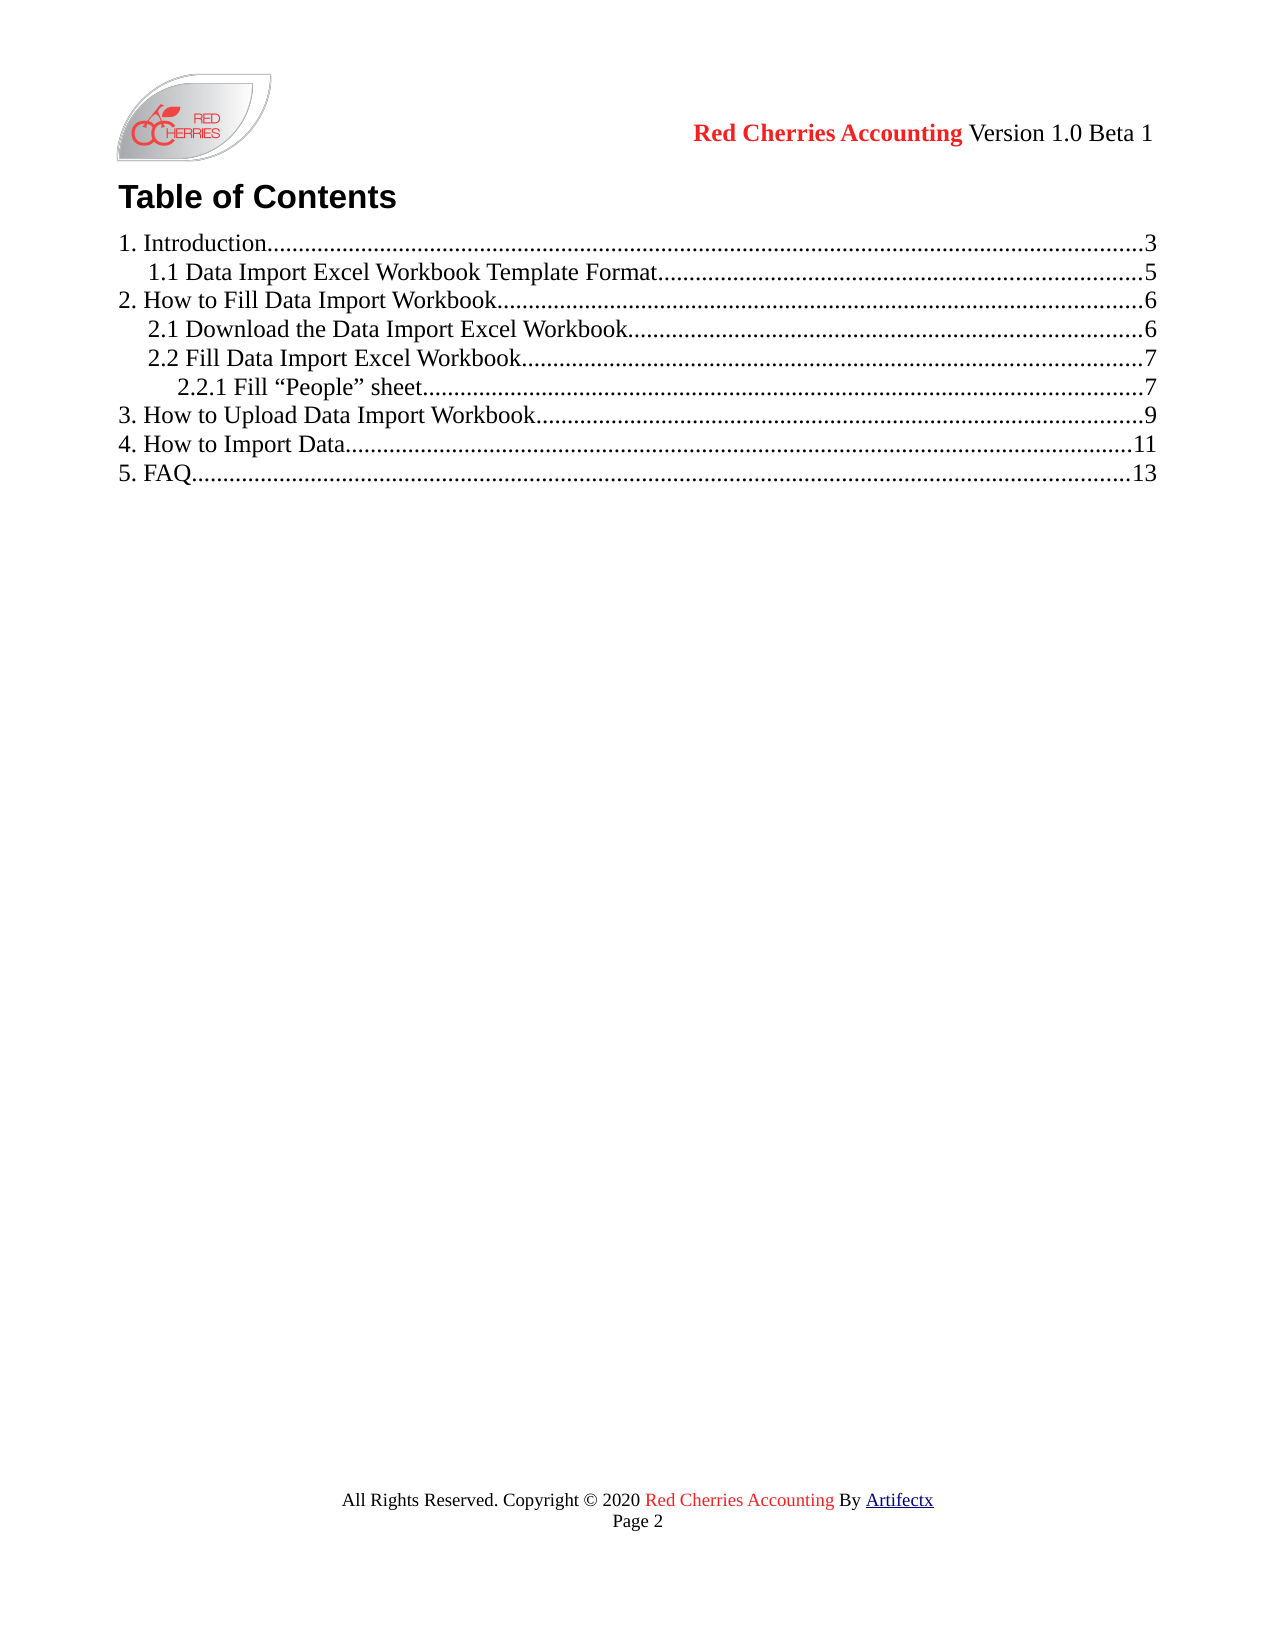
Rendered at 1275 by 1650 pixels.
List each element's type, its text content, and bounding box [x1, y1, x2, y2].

text 2.2.1 Fill “People” sheet 7 [177, 372, 1157, 400]
text 5. FAQ 13 [118, 458, 1157, 487]
text 1.1 Data Import Excel Workbook Template Format 5 [148, 257, 1157, 285]
text 2.2 Fill Data Import Excel Workbook 7 [148, 343, 1157, 372]
subtitle Table of Contents [118, 177, 1157, 215]
text 1. Introduction 3 [118, 228, 1157, 257]
text 2.1 Download the Data Import Excel Workbook 6 [148, 314, 1157, 343]
picture [115, 72, 273, 163]
text 2. How to Fill Data Import Workbook 6 [118, 285, 1157, 314]
text 3. How to Upload Data Import Workbook 9 [118, 400, 1157, 429]
text 4. How to Import Data 11 [118, 429, 1157, 458]
